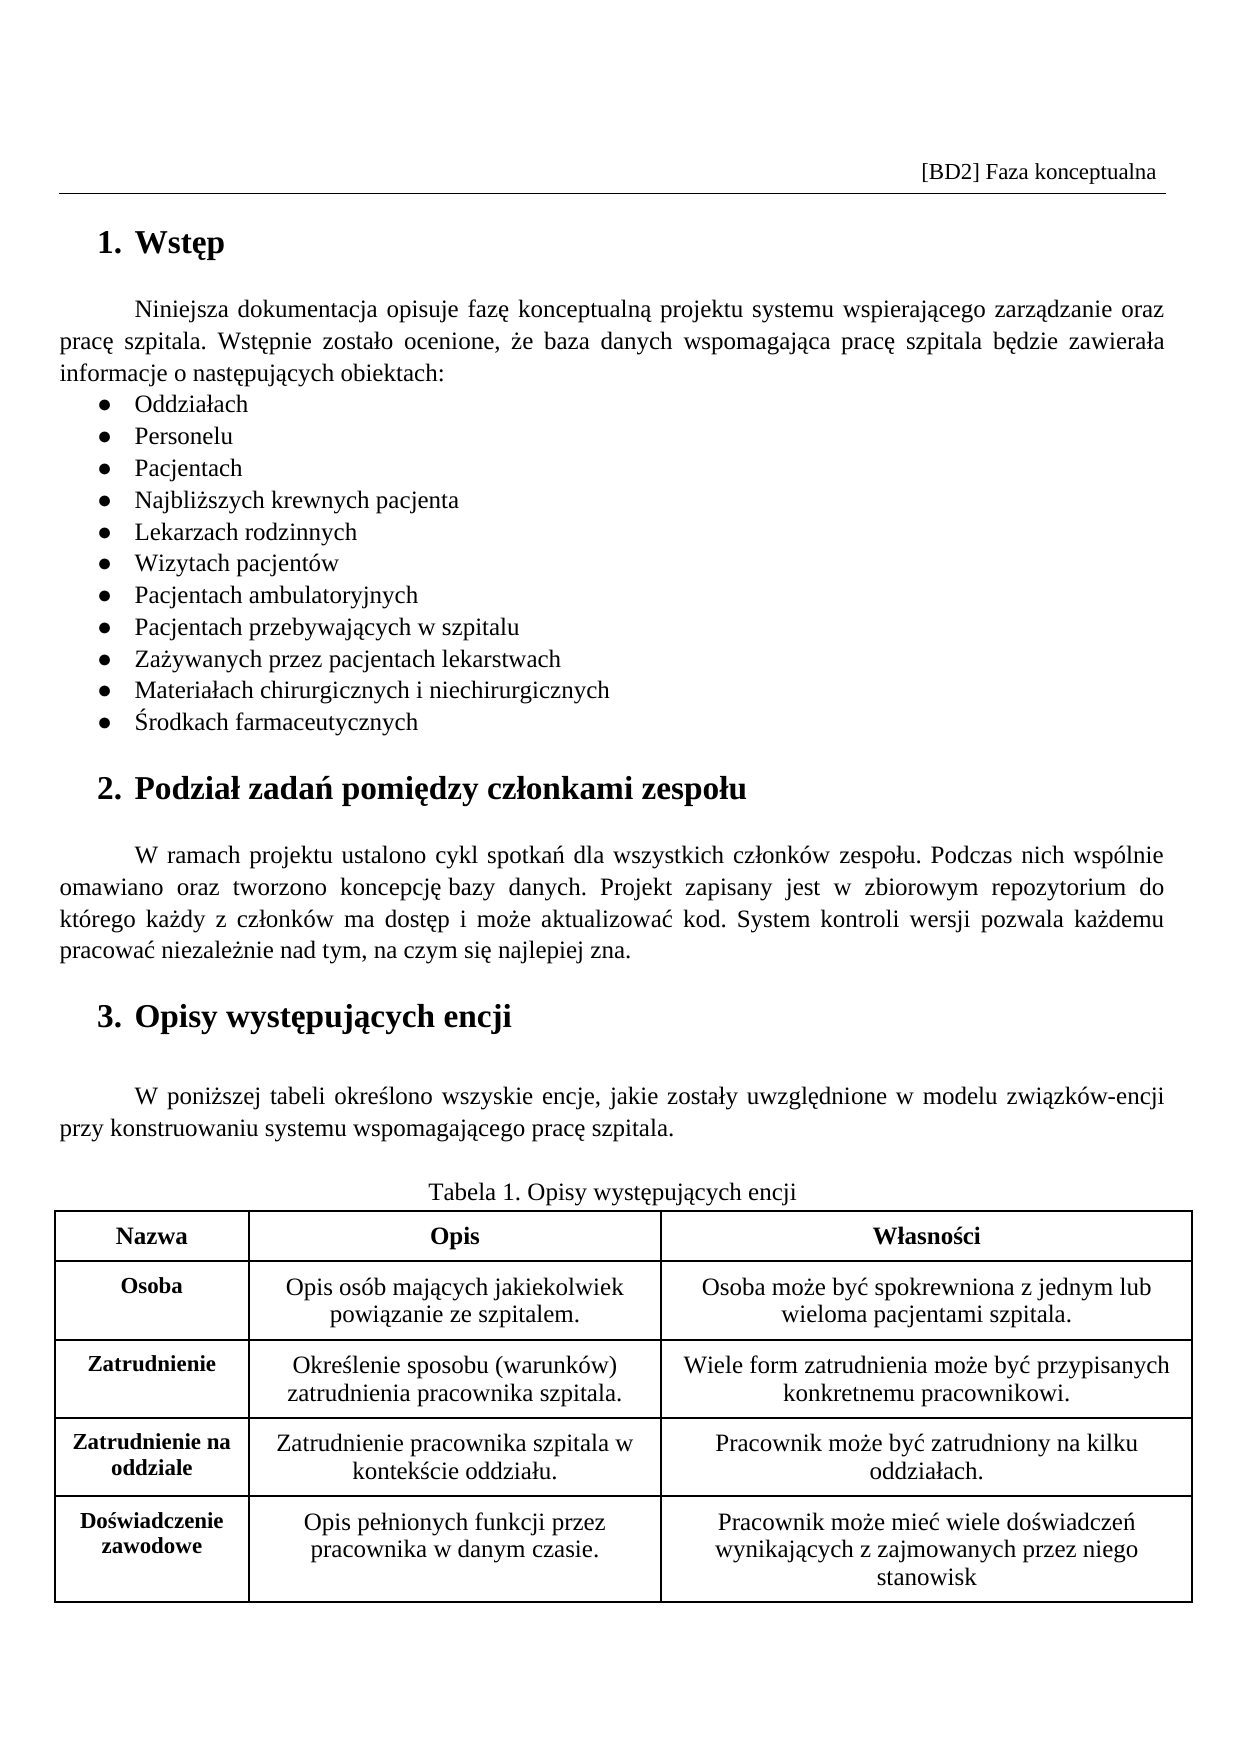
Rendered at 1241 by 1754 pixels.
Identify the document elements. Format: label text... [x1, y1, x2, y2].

table_cell Zatrudnienie [56, 1341, 248, 1417]
list Pacjentach ambulatoryjnych [97, 581, 1166, 609]
table_cell Opis osób mających jakiekolwiek powiązanie ze szpitalem. [250, 1262, 660, 1338]
table_cell Wiele form zatrudnienia może być przypisanych konkretnemu pracownikowi. [662, 1341, 1191, 1417]
table_cell Pracownik może mieć wiele doświadczeń wynikających z zajmowanych przez niego stanowisk [662, 1497, 1191, 1601]
text Niniejsza dokumentacja opisuje fazę konceptualną projektu systemu wspierającego zarządzanie oraz pracę szpitala. Wstępnie zostało ocenione, że baza danych wspomagająca pracę szpitala będzie zawierała informacje o następujących obiektach: [59, 295, 1166, 386]
list Podział zadań pomiędzy członkami zespołu [97, 769, 1166, 806]
table_cell Zatrudnienie na oddziale [56, 1419, 248, 1495]
list Wstęp [97, 223, 1166, 260]
text W poniższej tabeli określono wszyskie encje, jakie zostały uwzględnione w modelu związków-encji przy konstruowaniu systemu wspomagającego pracę szpitala. [59, 1082, 1166, 1142]
table_header Opis [250, 1212, 660, 1260]
list Zażywanych przez pacjentach lekarstwach [97, 645, 1166, 672]
list Pacjentach [97, 454, 1166, 482]
table_cell Zatrudnienie pracownika szpitala w kontekście oddziału. [250, 1419, 660, 1495]
table_cell Doświadczenie zawodowe [56, 1497, 248, 1601]
table_cell Osoba może być spokrewniona z jednym lub wieloma pacjentami szpitala. [662, 1262, 1191, 1338]
list Wizytach pacjentów [97, 549, 1166, 577]
text W ramach projektu ustalono cykl spotkań dla wszystkich członków zespołu. Podczas nich wspólnie omawiano oraz tworzono koncepcję bazy danych. Projekt zapisany jest w zbiorowym repozytorium do którego każdy z członków ma dostęp i może aktualizować kod. System kontroli wersji pozwala każdemu pracować niezależnie nad tym, na czym się najlepiej zna. [59, 841, 1166, 964]
list Materiałach chirurgicznych i niechirurgicznych [97, 676, 1166, 704]
list Najbliższych krewnych pacjenta [97, 486, 1166, 513]
table_header Nazwa [56, 1212, 248, 1260]
list Opisy występujących encji [97, 998, 1166, 1034]
table_cell Określenie sposobu (warunków) zatrudnienia pracownika szpitala. [250, 1341, 660, 1417]
table_cell Osoba [56, 1262, 248, 1338]
table_cell Opis pełnionych funkcji przez pracownika w danym czasie. [250, 1497, 660, 1601]
list Środkach farmaceutycznych [97, 708, 1166, 736]
list Oddziałach [97, 391, 1166, 418]
list Pacjentach przebywających w szpitalu [97, 613, 1166, 641]
list Lekarzach rodzinnych [97, 518, 1166, 545]
list Personelu [97, 422, 1166, 450]
table_cell Pracownik może być zatrudniony na kilku oddziałach. [662, 1419, 1191, 1495]
table_header Własności [662, 1212, 1191, 1260]
text Tabela 1. Opisy występujących encji [59, 1178, 1166, 1205]
